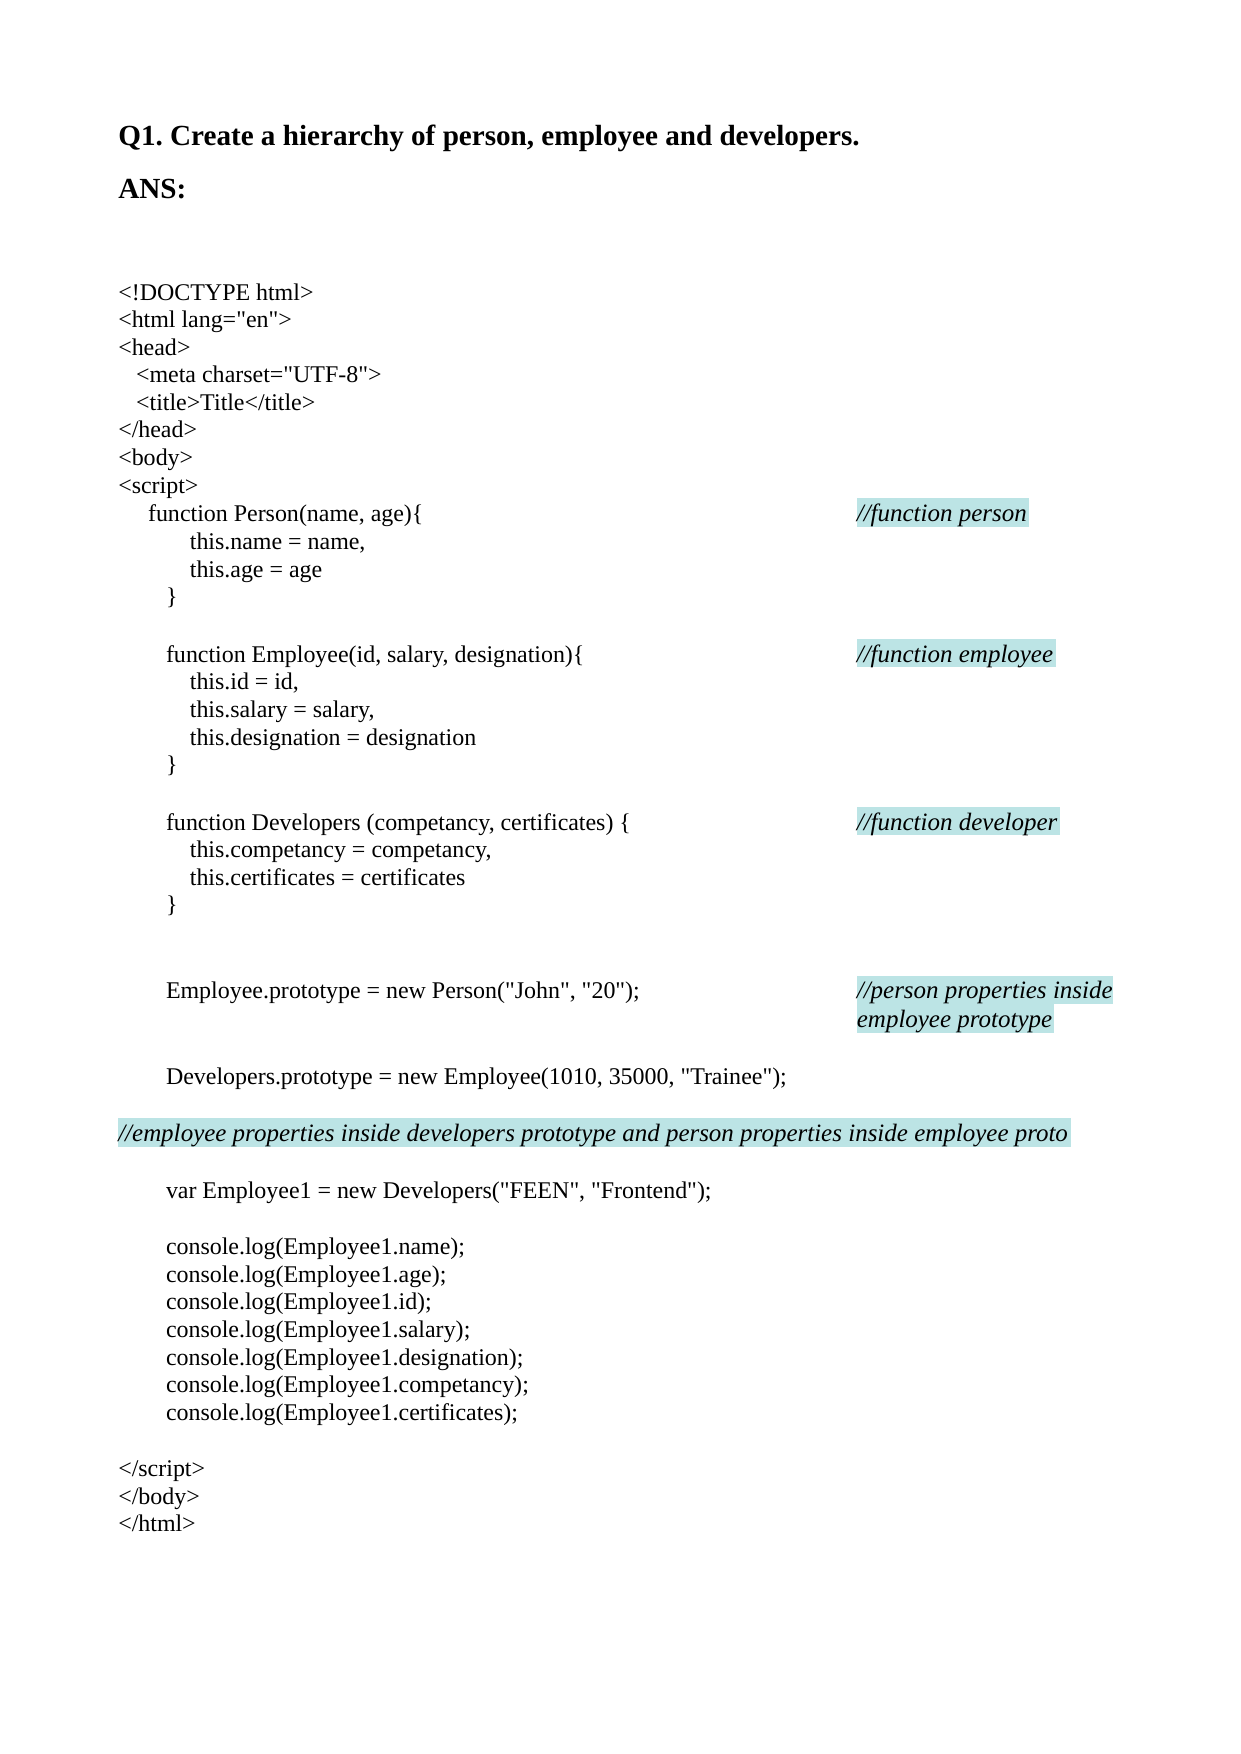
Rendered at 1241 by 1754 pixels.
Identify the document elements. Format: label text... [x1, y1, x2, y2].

text <body> [118, 443, 1122, 471]
text function Developers (competancy, certificates) { //function developer [118, 807, 1122, 835]
text <title>Title</title> [118, 388, 1122, 416]
text } [118, 750, 1122, 778]
text this.salary = salary, [118, 695, 1122, 723]
text <head> [118, 333, 1122, 360]
text </script> [118, 1454, 1122, 1482]
text </head> [118, 416, 1122, 443]
text console.log(Employee1.age); [118, 1260, 1122, 1287]
text Employee.prototype = new Person("John", "20"); //person properties inside employee prototype [118, 976, 1122, 1033]
text <html lang="en"> [118, 305, 1122, 333]
text Developers.prototype = new Employee(1010, 35000, "Trainee"); [118, 1062, 1122, 1089]
text console.log(Employee1.designation); [118, 1342, 1122, 1370]
text function Person(name, age){ //function person [118, 498, 1122, 527]
text this.age = age [118, 555, 1122, 582]
text <!DOCTYPE html> [118, 277, 1122, 305]
text //employee properties inside developers prototype and person properties inside employee proto [118, 1118, 1122, 1147]
text this.competancy = competancy, [118, 835, 1122, 863]
text <script> [118, 471, 1122, 498]
text <meta charset="UTF-8"> [118, 360, 1122, 388]
text Q1. Create a hierarchy of person, employee and developers. [118, 118, 1122, 152]
text this.name = name, [118, 527, 1122, 555]
text </body> [118, 1482, 1122, 1509]
text ANS: [118, 171, 1122, 205]
text console.log(Employee1.name); [118, 1232, 1122, 1260]
text console.log(Employee1.salary); [118, 1315, 1122, 1342]
text } [118, 891, 1122, 918]
text this.designation = designation [118, 723, 1122, 750]
text </html> [118, 1509, 1122, 1537]
text this.certificates = certificates [118, 863, 1122, 891]
text console.log(Employee1.id); [118, 1287, 1122, 1315]
text console.log(Employee1.competancy); [118, 1370, 1122, 1398]
text console.log(Employee1.certificates); [118, 1398, 1122, 1425]
text function Employee(id, salary, designation){ //function employee [118, 639, 1122, 667]
text var Employee1 = new Developers("FEEN", "Frontend"); [118, 1176, 1122, 1203]
text } [118, 582, 1122, 610]
text this.id = id, [118, 667, 1122, 695]
